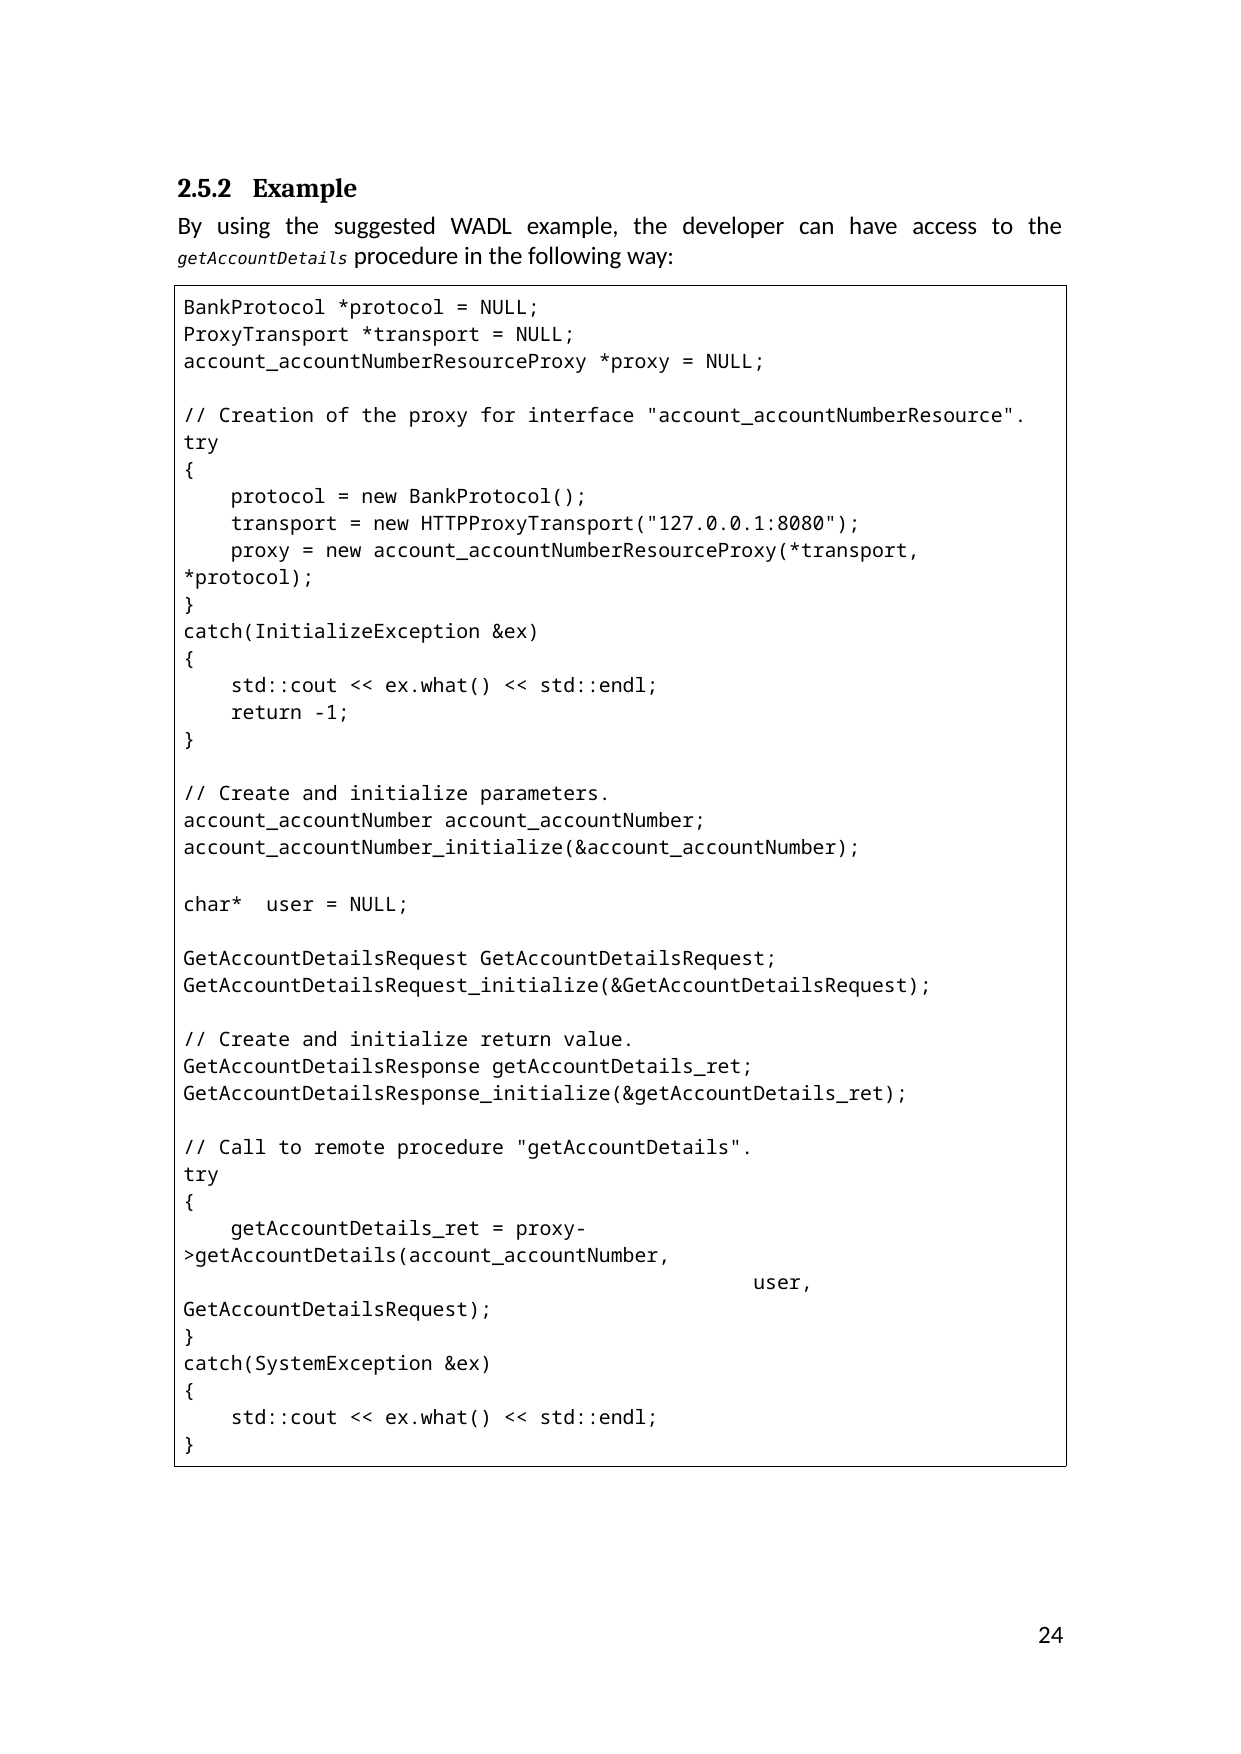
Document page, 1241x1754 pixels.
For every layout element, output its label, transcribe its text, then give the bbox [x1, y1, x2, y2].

text By using the suggested WADL example, the developer can have access to the getAccountDetails procedure in the following way: [177, 210, 1063, 271]
subtitle Example [177, 173, 1063, 204]
text user, GetAccountDetailsRequest); } catch(SystemException &ex) { std::cout << ex.what() << std::endl; } [183, 1268, 1057, 1457]
text BankProtocol *protocol = NULL; ProxyTransport *transport = NULL; account_accountNumberResourceProxy *proxy = NULL; // Creation of the proxy for interface "account_accountNumberResource". try { protocol = new BankProtocol(); transport = new HTTPProxyTransport("127.0.0.1:8080"); proxy = new account_accountNumberResourceProxy(*transport, *protocol); } catch(InitializeException &ex) { std::cout << ex.what() << std::endl; return -1; } // Create and initialize parameters. account_accountNumber account_accountNumber; account_accountNumber_initialize(&account_accountNumber); [183, 293, 1057, 891]
text char* user = NULL; GetAccountDetailsRequest GetAccountDetailsRequest; GetAccountDetailsRequest_initialize(&GetAccountDetailsRequest); // Create and initialize return value. GetAccountDetailsResponse getAccountDetails_ret; GetAccountDetailsResponse_initialize(&getAccountDetails_ret); // Call to remote procedure "getAccountDetails". try { getAccountDetails_ret = proxy->getAccountDetails(account_accountNumber, [183, 891, 1057, 1268]
